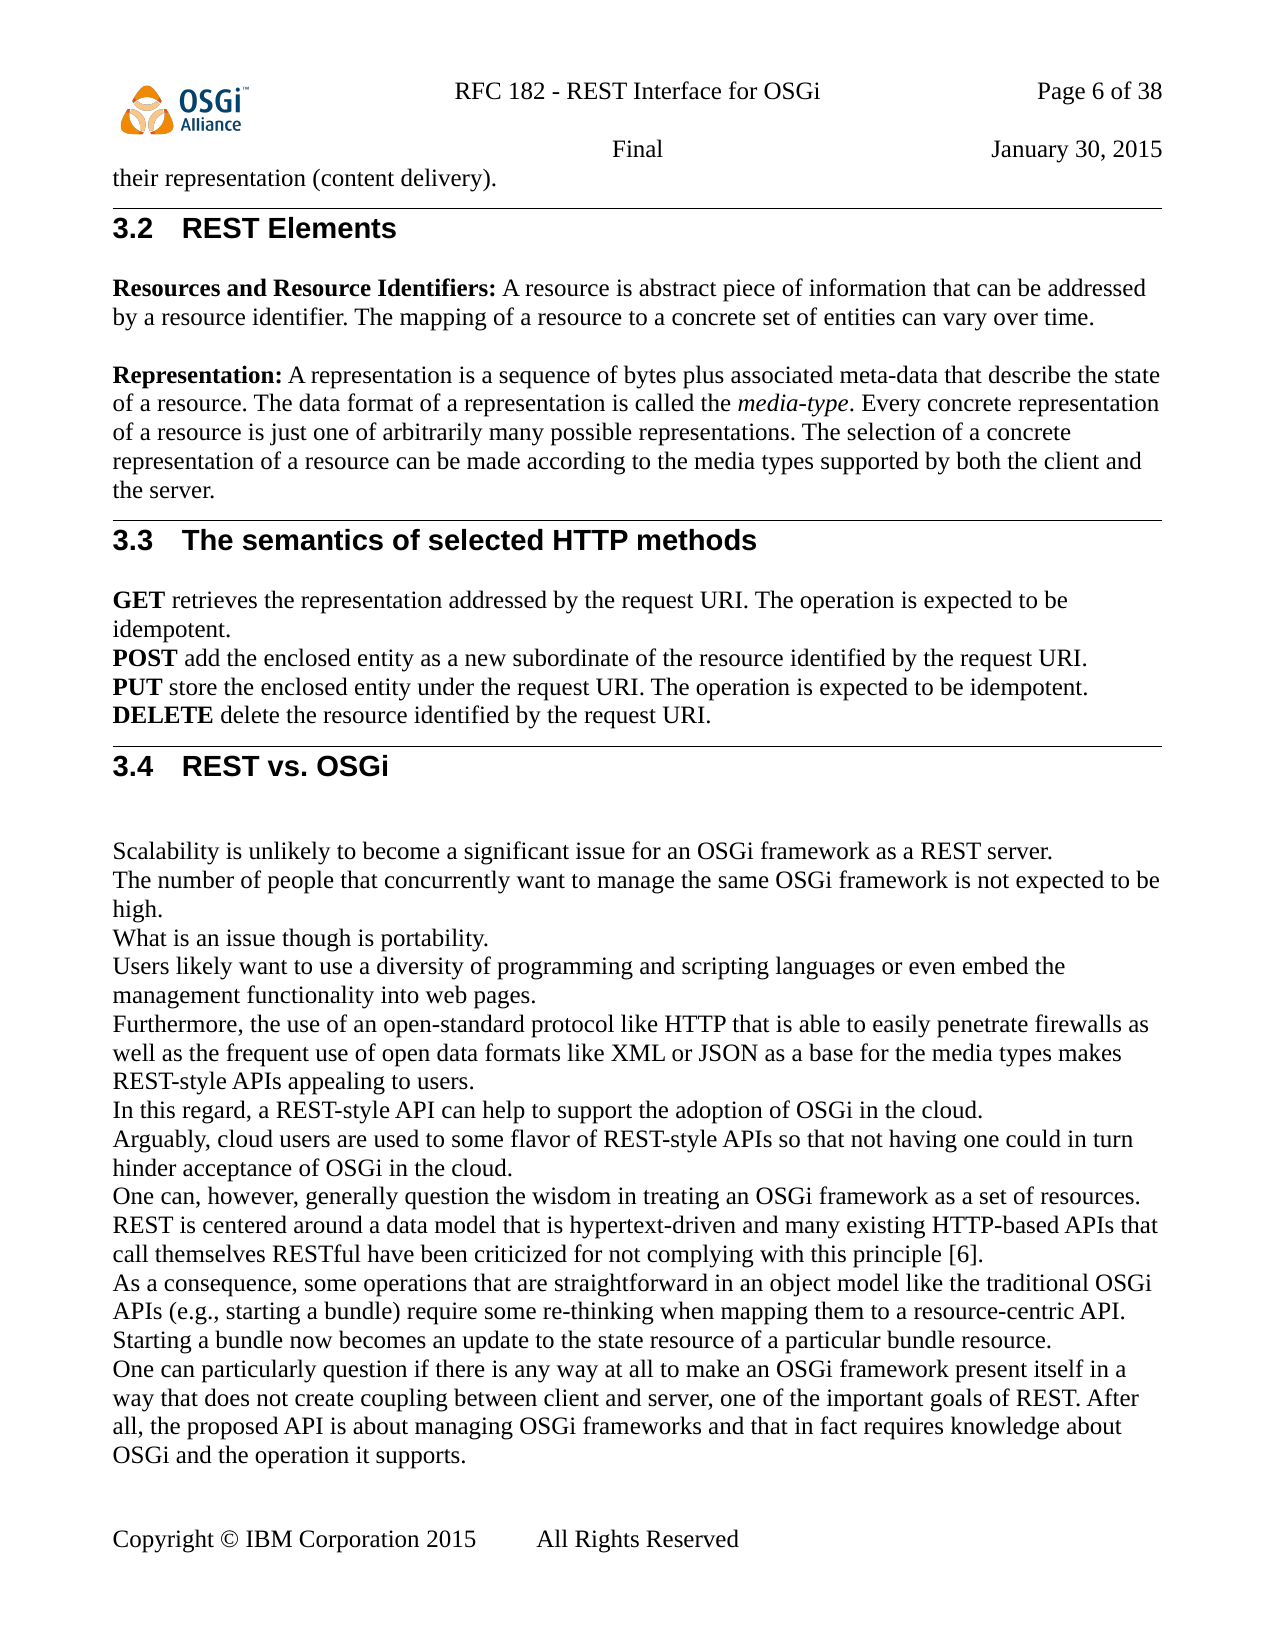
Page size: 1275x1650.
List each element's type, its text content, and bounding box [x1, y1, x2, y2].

text POST add the enclosed entity as a new subordinate of the resource identified by the request URI. [112, 643, 1162, 672]
text Furthermore, the use of an open-standard protocol like HTTP that is able to easily penetrate firewalls as well as the frequent use of open data formats like XML or JSON as a base for the media types makes REST-style APIs appealing to users. [112, 1009, 1162, 1095]
text Users likely want to use a diversity of programming and scripting languages or even embed the management functionality into web pages. [112, 951, 1162, 1009]
text REST is centered around a data model that is hypertext-driven and many existing HTTP-based APIs that call themselves RESTful have been criticized for not complying with this principle [6].. [112, 1210, 1162, 1268]
text One can, however, generally question the wisdom in treating an OSGi framework as a set of resources. [112, 1181, 1162, 1210]
text PUT store the enclosed entity under the request URI. The operation is expected to be idempotent. [112, 672, 1162, 701]
text Arguably, cloud users are used to some flavor of REST-style APIs so that not having one could in turn hinder acceptance of OSGi in the cloud. [112, 1124, 1162, 1181]
subtitle REST Elements [112, 209, 1162, 245]
text As a consequence, some operations that are straightforward in an object model like the traditional OSGi APIs (e.g., starting a bundle) require some re-thinking when mapping them to a resource-centric API. Starting a bundle now becomes an update to the state resource of a particular bundle resource. [112, 1268, 1162, 1354]
text Representation: A representation is a sequence of bytes plus associated meta-data that describe the state of a resource. The data format of a representation is called the media-type. Every concrete representation of a resource is just one of arbitrarily many possible representations. The selection of a concrete representation of a resource can be made according to the media types supported by both the client and the server. [112, 360, 1162, 503]
text Resources and Resource Identifiers: A resource is abstract piece of information that can be addressed by a resource identifier. The mapping of a resource to a concrete set of entities can vary over time. [112, 273, 1162, 331]
text DELETE delete the resource identified by the request URI. [112, 701, 1162, 729]
text The number of people that concurrently want to manage the same OSGi framework is not expected to be high. [112, 865, 1162, 923]
picture [113, 78, 257, 142]
text Scalability is unlikely to become a significant issue for an OSGi framework as a REST server. [112, 836, 1162, 865]
subtitle REST vs. OSGi [112, 747, 1162, 783]
text GET retrieves the representation addressed by the request URI. The operation is expected to be idempotent. [112, 586, 1162, 643]
text One can particularly question if there is any way at all to make an OSGi framework present itself in a way that does not create coupling between client and server, one of the important goals of REST. After all, the proposed API is about managing OSGi frameworks and that in fact requires knowledge about OSGi and the operation it supports. [112, 1354, 1162, 1469]
text What is an issue though is portability. [112, 923, 1162, 951]
subtitle The semantics of selected HTTP methods [112, 521, 1162, 557]
text In this regard, a REST-style API can help to support the adoption of OSGi in the cloud. [112, 1095, 1162, 1124]
text their representation (content delivery). [112, 163, 1162, 191]
